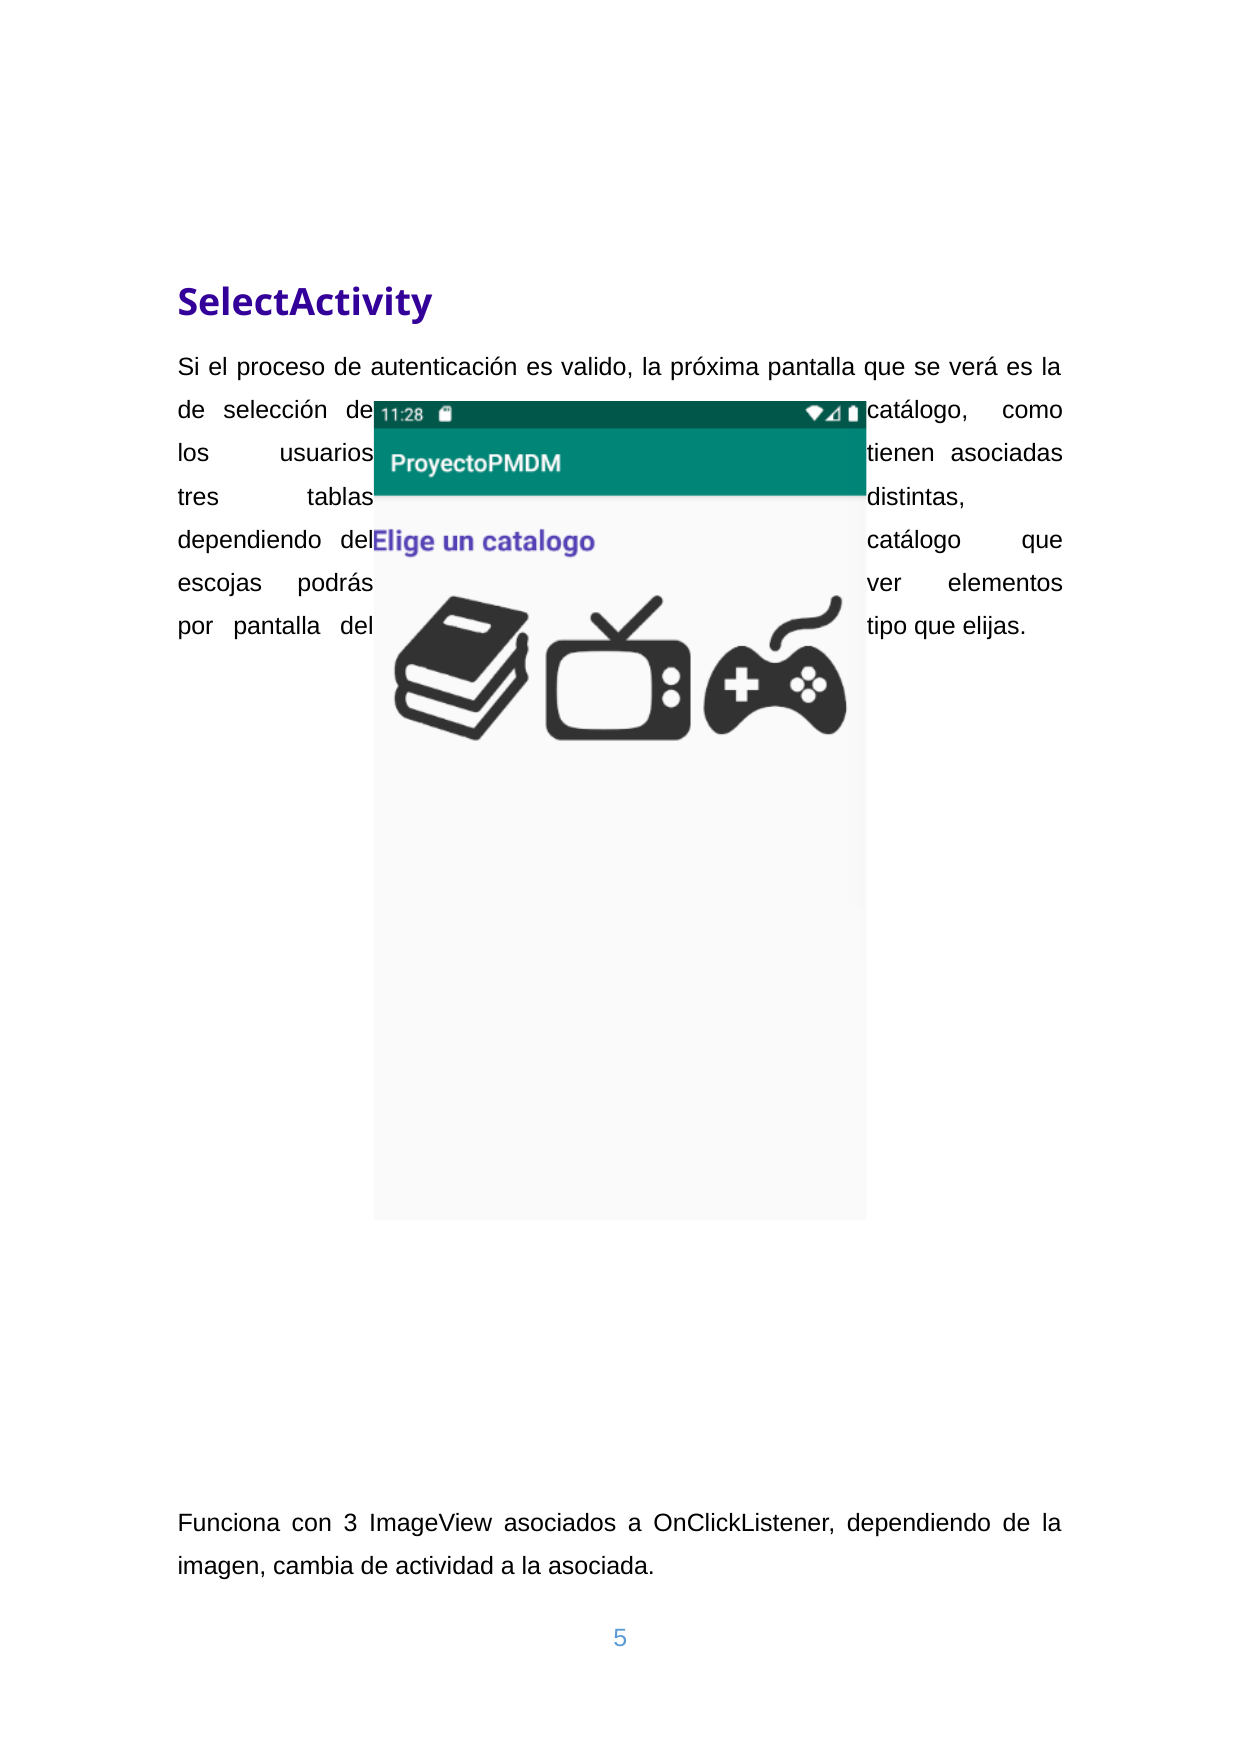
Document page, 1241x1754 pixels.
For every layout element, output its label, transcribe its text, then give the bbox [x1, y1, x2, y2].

subtitle SelectActivity [177, 276, 1063, 327]
picture [373, 401, 867, 1220]
text Funciona con 3 ImageView asociados a OnClickListener, dependiendo de la imagen, cambia de actividad a la asociada. [177, 1508, 1063, 1579]
text Si el proceso de autenticación es valido, la próxima pantalla que se verá es la de selección de catálogo, como los usuarios tienen asociadas tres tablas distintas, dependiendo del catálogo que escojas podrás ver elementos por pantalla del tipo que elijas. [177, 352, 1063, 639]
